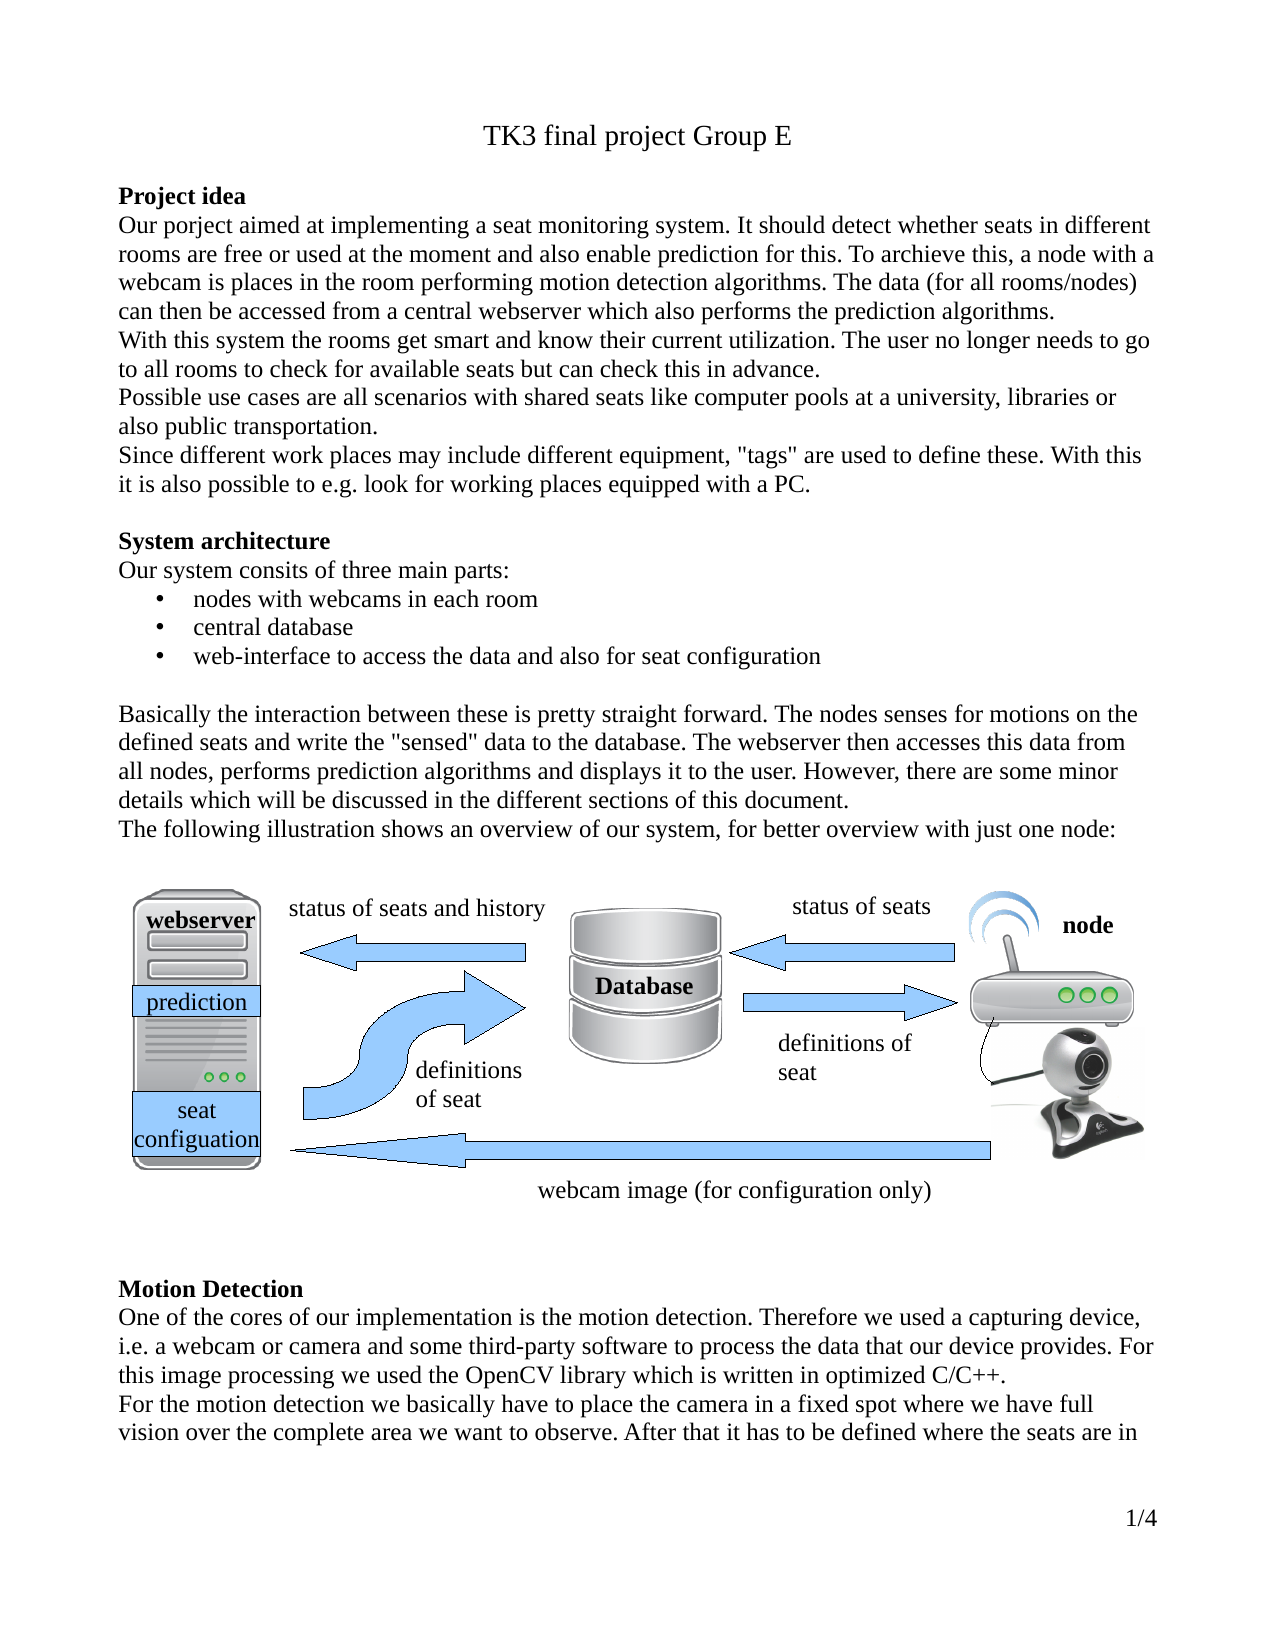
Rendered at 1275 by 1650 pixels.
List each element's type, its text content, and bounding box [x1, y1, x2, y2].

text With this system the rooms get smart and know their current utilization. The user no longer needs to go to all rooms to check for available seats but can check this in advance. [118, 325, 1157, 382]
picture [568, 908, 723, 1064]
picture [968, 891, 1145, 1160]
text For the motion detection we basically have to place the camera in a fixed spot where we have full vision over the complete area we want to observe. After that it has to be defined where the seats are in [118, 1389, 1157, 1446]
text Basically the interaction between these is pretty straight forward. The nodes senses for motions on the defined seats and write the "sensed" data to the database. The webserver then accesses this data from all nodes, performs prediction algorithms and displays it to the user. However, there are some minor details which will be discussed in the different sections of this document. [118, 699, 1157, 814]
picture [132, 889, 262, 1170]
text Our porject aimed at implementing a seat monitoring system. It should detect whether seats in different rooms are free or used at the moment and also enable prediction for this. To archieve this, a node with a webcam is places in the room performing motion detection algorithms. The data (for all rooms/nodes) can then be accessed from a central webserver which also performs the prediction algorithms. [118, 210, 1157, 325]
text Our system consits of three main parts: [118, 555, 1157, 584]
text Since different work places may include different equipment, "tags" are used to define these. With this it is also possible to e.g. look for working places equipped with a PC. [118, 440, 1157, 497]
text Motion Detection [118, 1274, 1157, 1302]
text The following illustration shows an overview of our system, for better overview with just one node: [118, 814, 1157, 842]
text Possible use cases are all scenarios with shared seats like computer pools at a university, libraries or also public transportation. [118, 382, 1157, 440]
text Project idea [118, 181, 1157, 210]
text One of the cores of our implementation is the motion detection. Therefore we used a capturing device, i.e. a webcam or camera and some third-party software to process the data that our device provides. For this image processing we used the OpenCV library which is written in optimized C/C++. [118, 1302, 1157, 1389]
text System architecture [118, 526, 1157, 555]
list nodes with webcams in each room [156, 584, 1157, 612]
list web-interface to access the data and also for seat configuration [156, 641, 1157, 670]
list central database [156, 612, 1157, 641]
